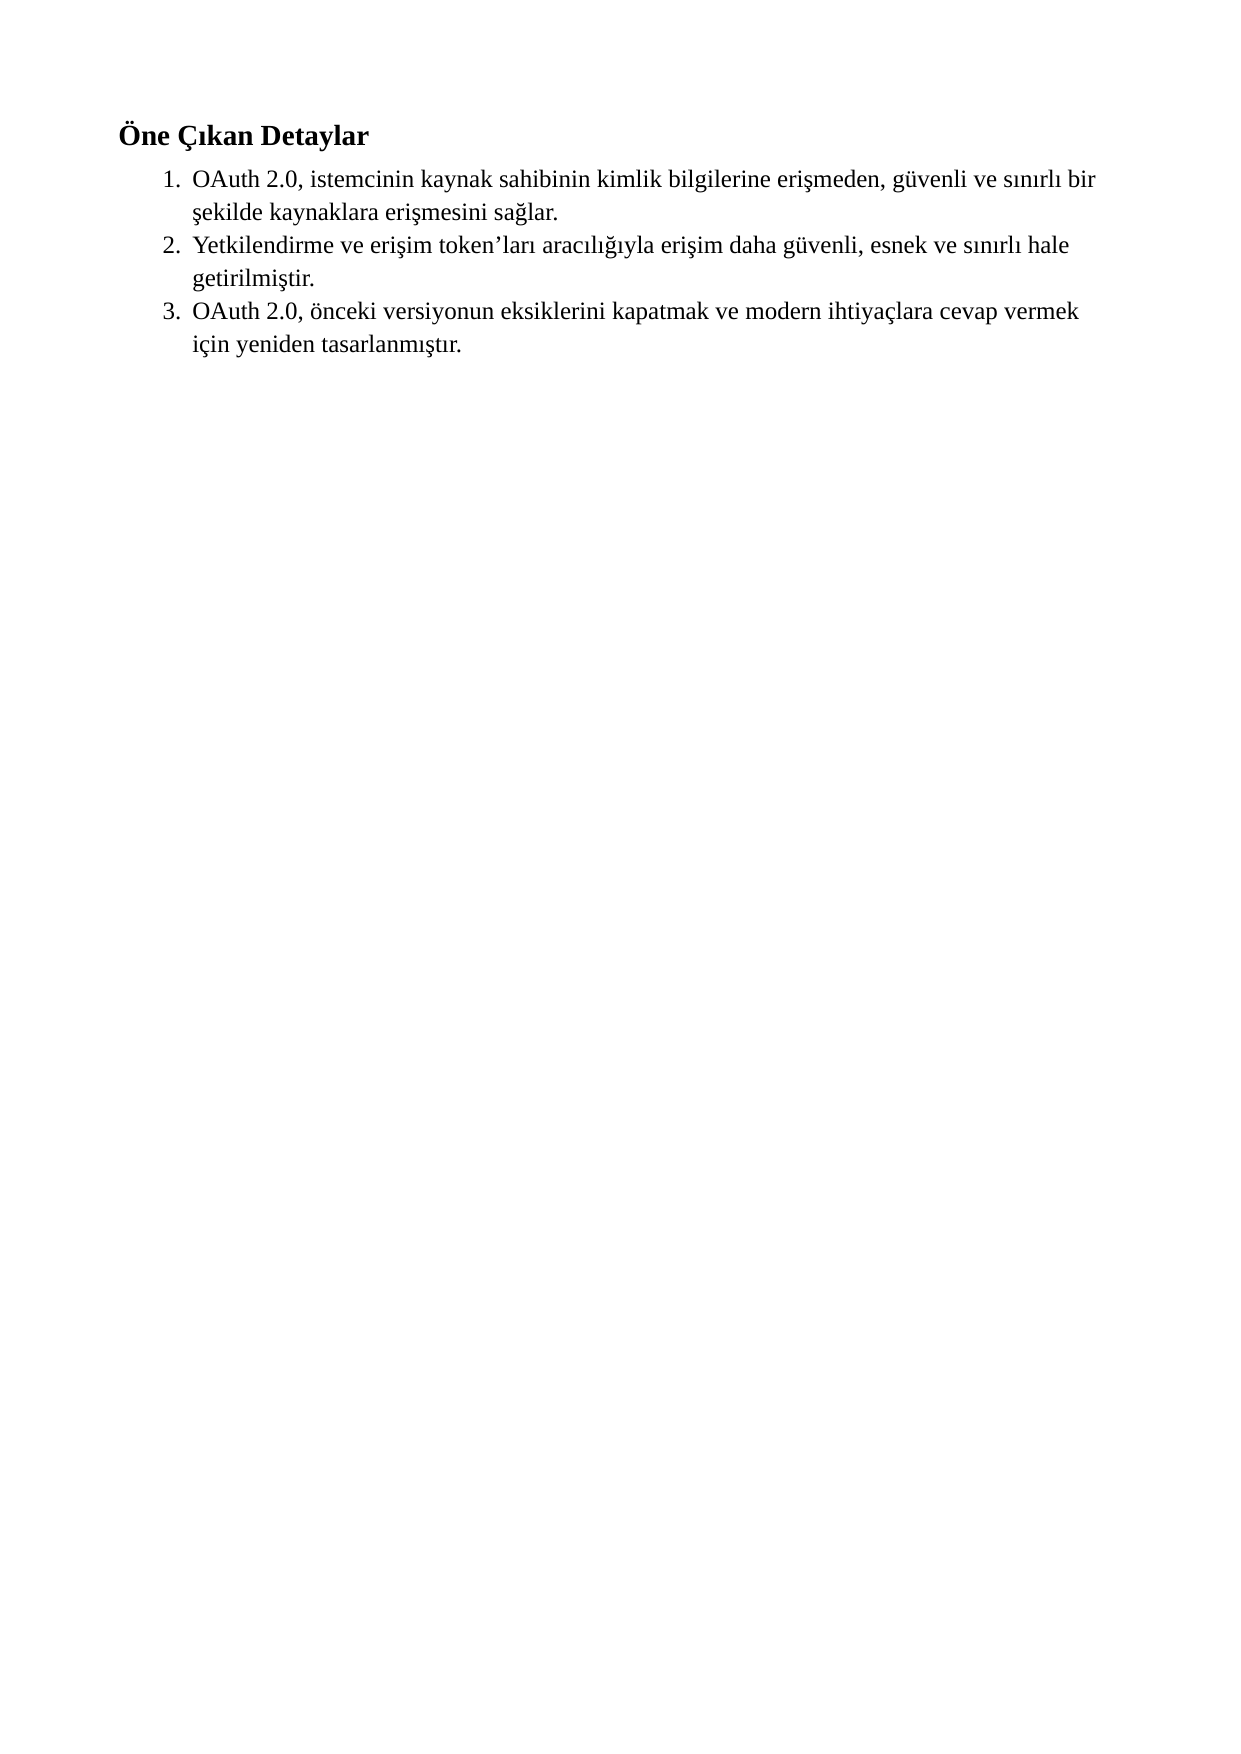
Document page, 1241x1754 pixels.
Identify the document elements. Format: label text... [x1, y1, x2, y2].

subtitle Öne Çıkan Detaylar [118, 118, 1122, 152]
list OAuth 2.0, önceki versiyonun eksiklerini kapatmak ve modern ihtiyaçlara cevap vermek için yeniden tasarlanmıştır. [162, 296, 1122, 358]
list Yetkilendirme ve erişim token’ları aracılığıyla erişim daha güvenli, esnek ve sınırlı hale getirilmiştir. [162, 230, 1122, 292]
list OAuth 2.0, istemcinin kaynak sahibinin kimlik bilgilerine erişmeden, güvenli ve sınırlı bir şekilde kaynaklara erişmesini sağlar. [162, 164, 1122, 226]
